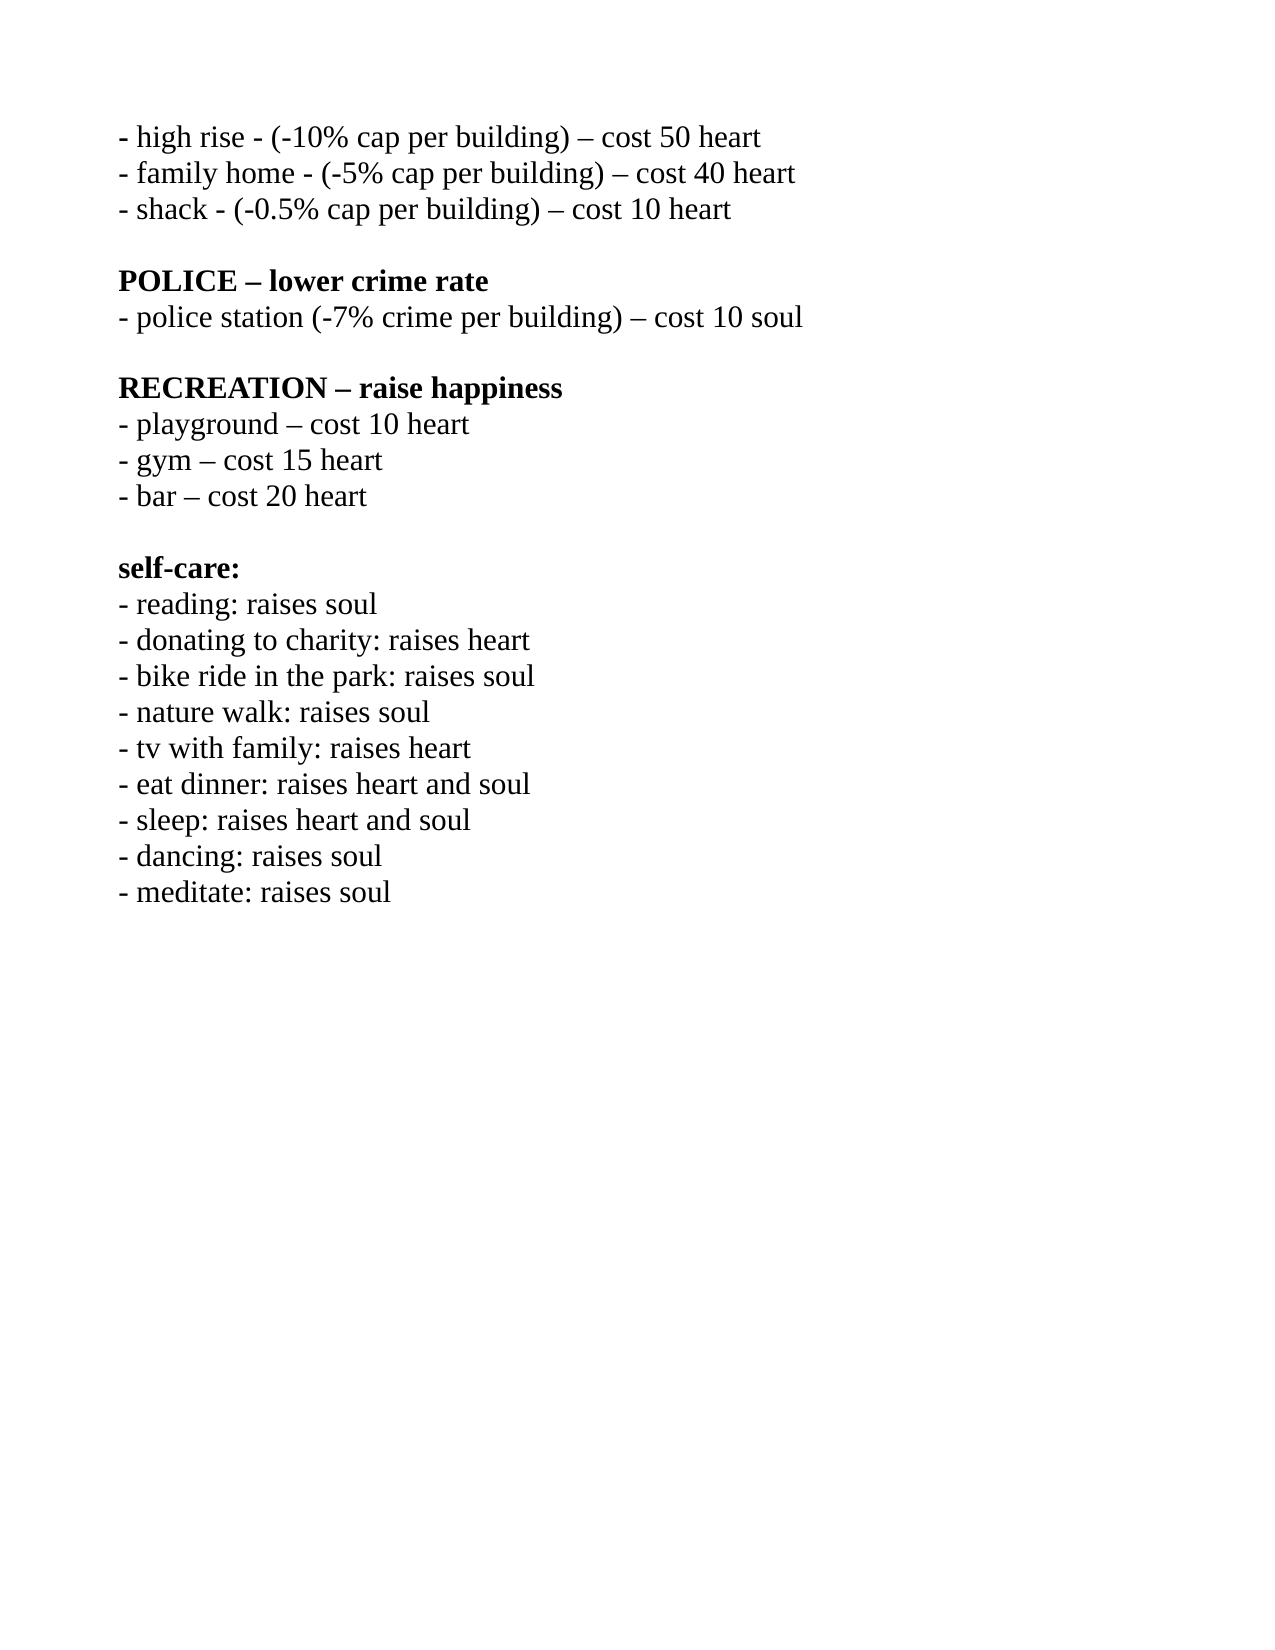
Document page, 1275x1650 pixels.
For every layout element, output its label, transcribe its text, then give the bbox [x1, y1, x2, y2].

text - sleep: raises heart and soul [118, 801, 1157, 837]
text self-care: [118, 549, 1157, 585]
text - high rise - (-10% cap per building) – cost 50 heart [118, 118, 1157, 154]
text - bar – cost 20 heart [118, 477, 1157, 513]
text - shack - (-0.5% cap per building) – cost 10 heart [118, 190, 1157, 226]
text - donating to charity: raises heart [118, 621, 1157, 657]
text - family home - (-5% cap per building) – cost 40 heart [118, 154, 1157, 190]
text RECREATION – raise happiness [118, 370, 1157, 406]
text - dancing: raises soul [118, 837, 1157, 873]
text - gym – cost 15 heart [118, 442, 1157, 477]
text - eat dinner: raises heart and soul [118, 765, 1157, 801]
text - police station (-7% crime per building) – cost 10 soul [118, 298, 1157, 334]
text POLICE – lower crime rate [118, 262, 1157, 298]
text - nature walk: raises soul [118, 693, 1157, 729]
text - meditate: raises soul [118, 873, 1157, 909]
text - bike ride in the park: raises soul [118, 657, 1157, 693]
text - reading: raises soul [118, 585, 1157, 621]
text - tv with family: raises heart [118, 729, 1157, 765]
text - playground – cost 10 heart [118, 406, 1157, 442]
